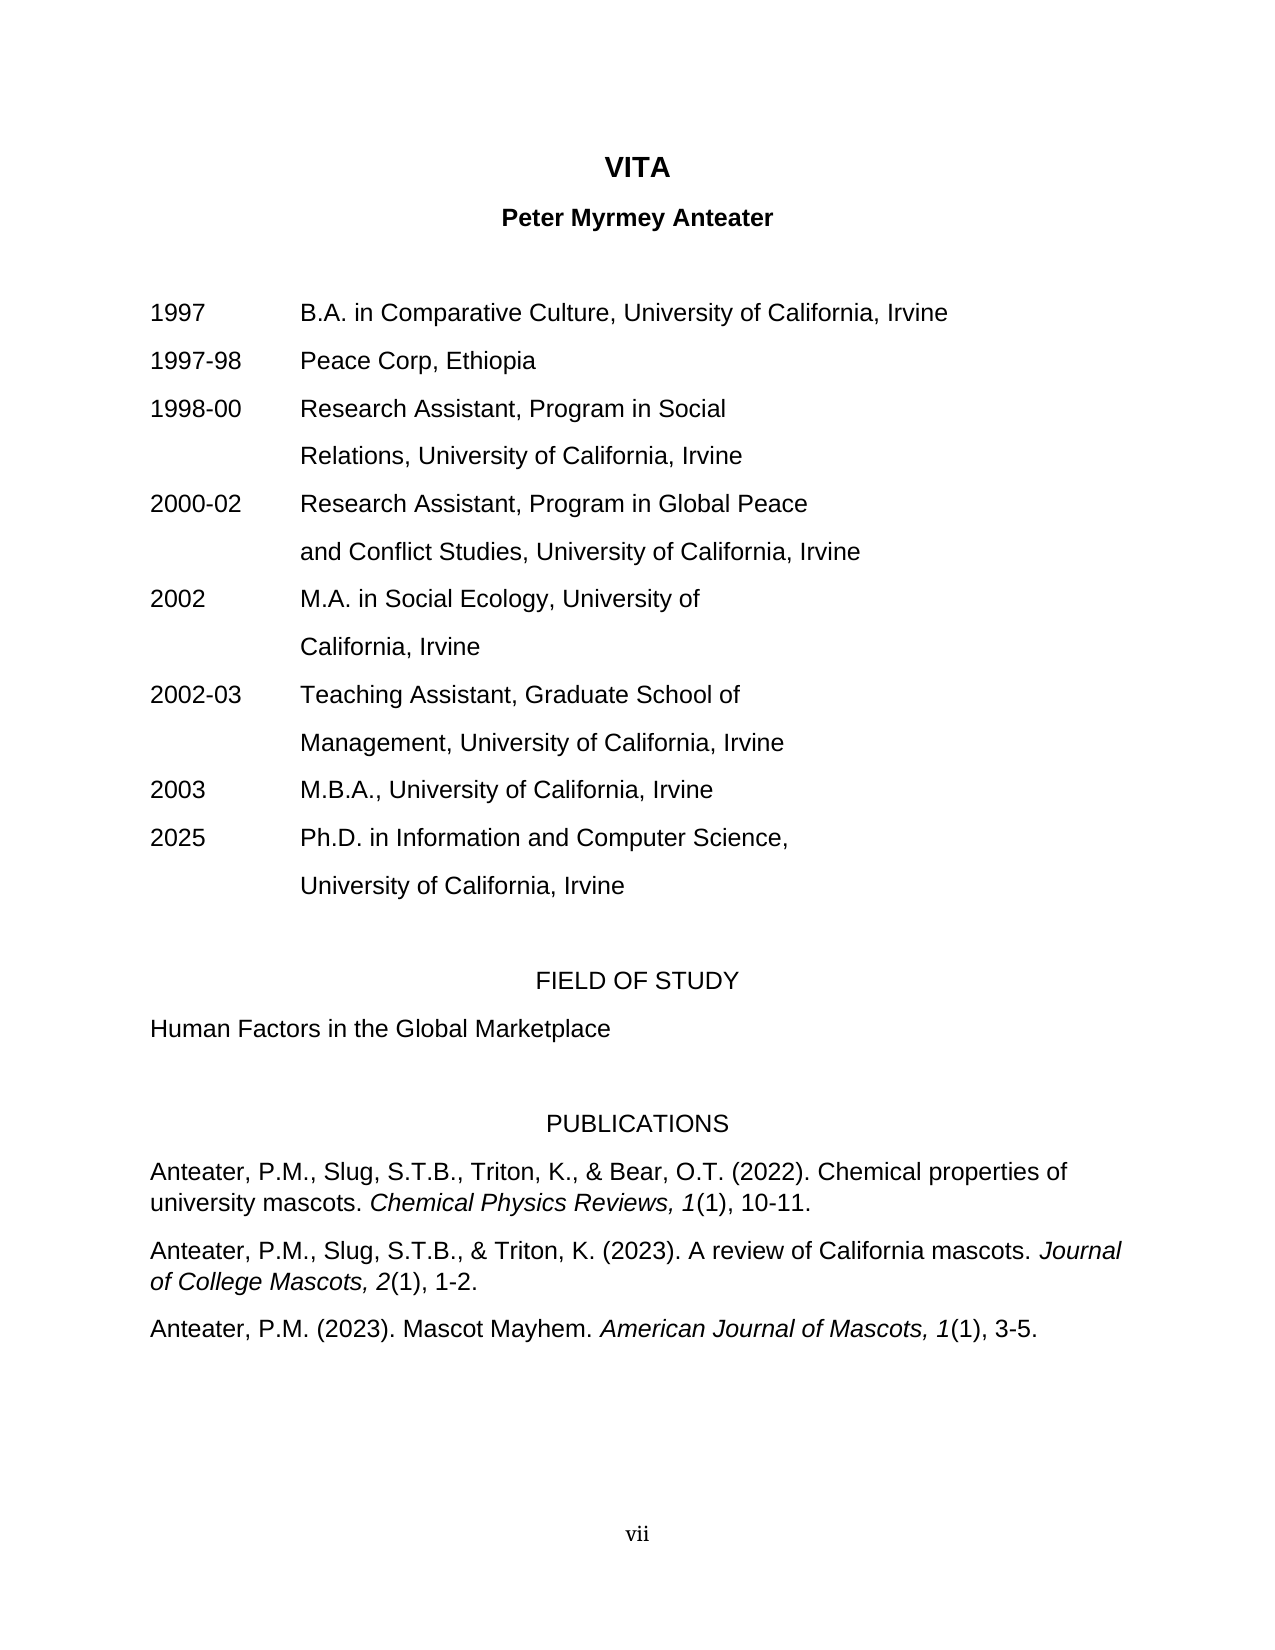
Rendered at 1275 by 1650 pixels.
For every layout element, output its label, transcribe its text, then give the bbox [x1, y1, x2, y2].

text 1997-98 Peace Corp, Ethiopia [150, 346, 1125, 375]
text 2003 M.B.A., University of California, Irvine [150, 775, 1125, 804]
text 2000-02 Research Assistant, Program in Global Peace [150, 489, 1125, 518]
text California, Irvine [225, 632, 1125, 661]
text Peter Myrmey Anteater [150, 203, 1125, 232]
text 2002 M.A. in Social Ecology, University of [150, 584, 1125, 613]
text University of California, Irvine [225, 871, 1125, 899]
text Anteater, P.M., Slug, S.T.B., & Triton, K. (2023). A review of California mascots. Journal of College Mascots, 2(1), 1-2. [150, 1236, 1125, 1296]
text VITA [150, 150, 1125, 183]
text 2002-03 Teaching Assistant, Graduate School of [150, 680, 1125, 709]
text 1997 B.A. in Comparative Culture, University of California, Irvine [150, 298, 1125, 327]
text Anteater, P.M., Slug, S.T.B., Triton, K., & Bear, O.T. (2022). Chemical properties of university mascots. Chemical Physics Reviews, 1(1), 10-11. [150, 1157, 1125, 1217]
text Human Factors in the Global Marketplace [150, 1014, 1125, 1043]
text Relations, University of California, Irvine [225, 441, 1125, 470]
text PUBLICATIONS [150, 1109, 1125, 1138]
text Anteater, P.M. (2023). Mascot Mayhem. American Journal of Mascots, 1(1), 3-5. [150, 1314, 1125, 1343]
text 1998-00 Research Assistant, Program in Social [150, 394, 1125, 422]
text and Conflict Studies, University of California, Irvine [225, 537, 1125, 566]
text Management, University of California, Irvine [300, 728, 1125, 756]
text FIELD OF STUDY [150, 966, 1125, 995]
text 2025 Ph.D. in Information and Computer Science, [150, 823, 1125, 852]
